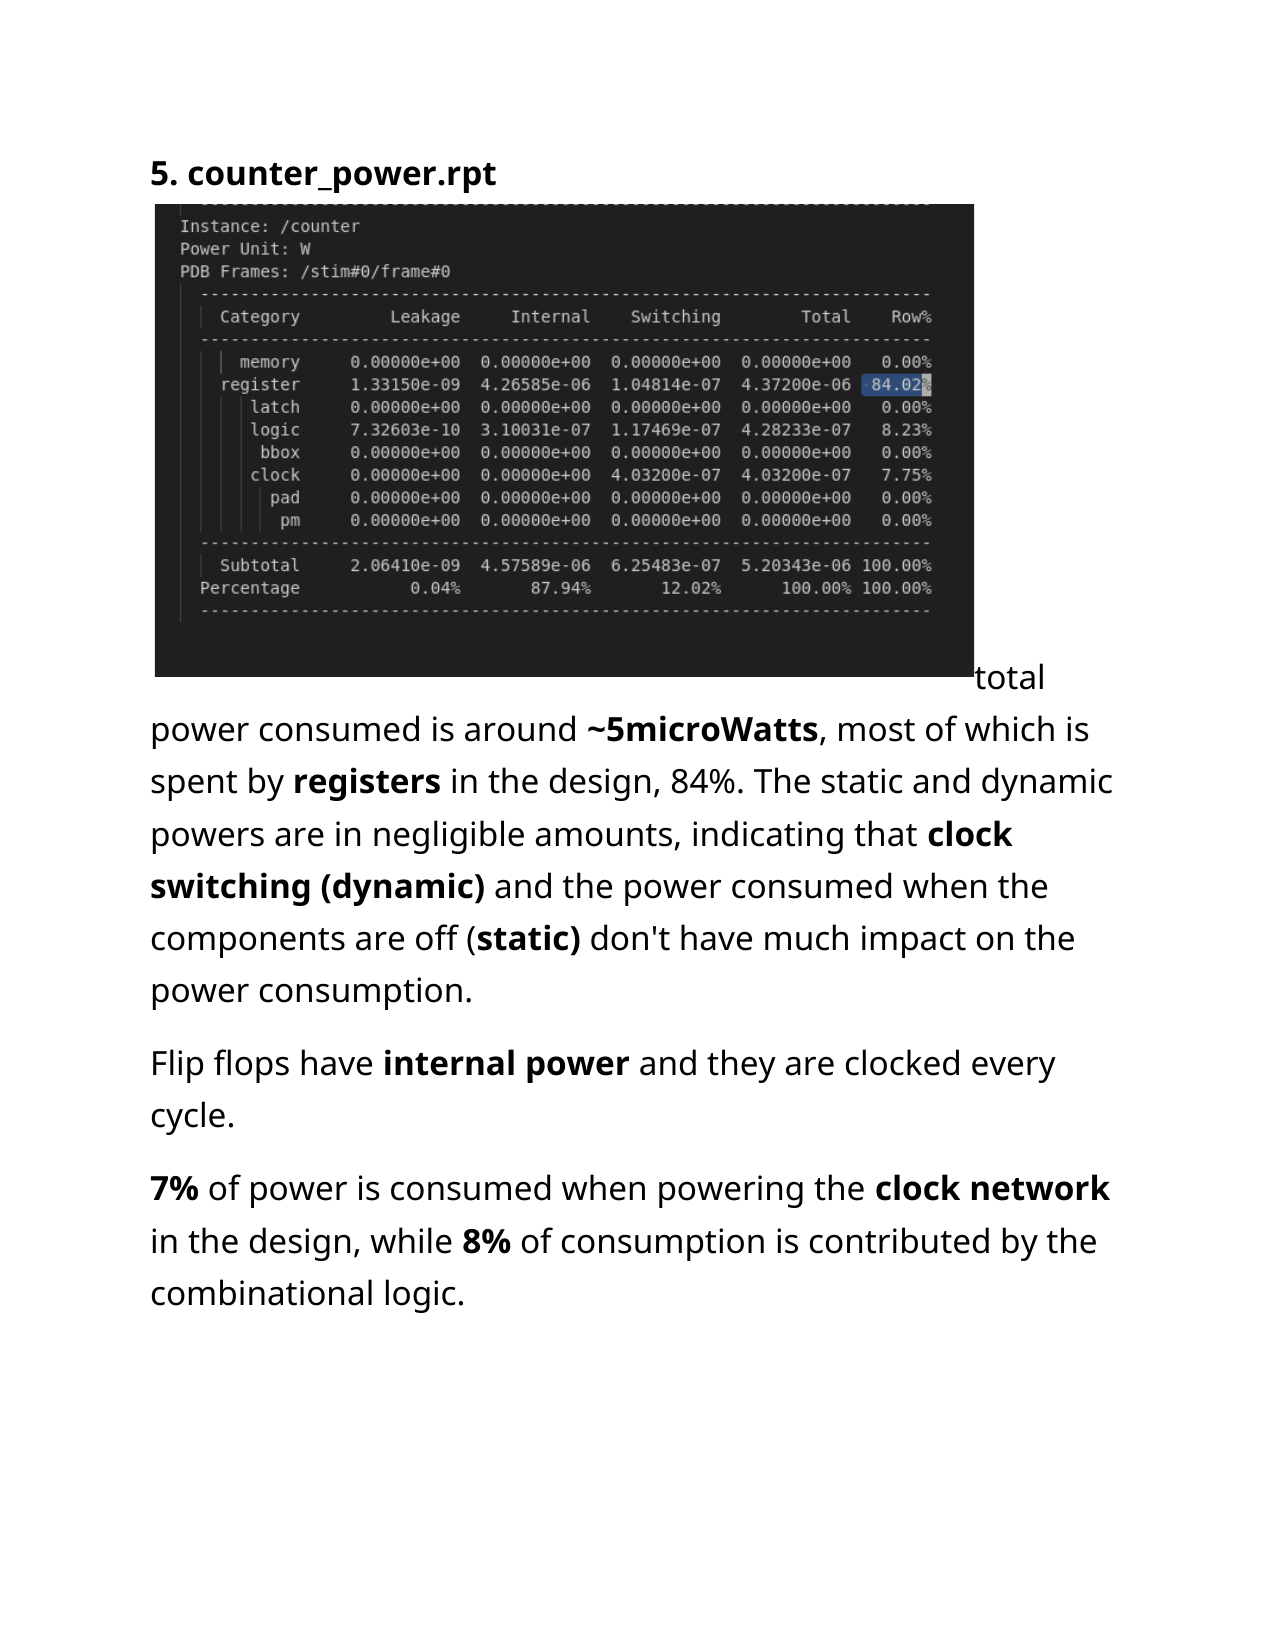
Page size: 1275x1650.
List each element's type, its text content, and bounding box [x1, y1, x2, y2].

text total power consumed is around ~5microWatts, most of which is spent by registers in the design, 84%. The static and dynamic powers are in negligible amounts, indicating that clock switching (dynamic) and the power consumed when the components are off (static) don't have much impact on the power consumption. [150, 654, 1125, 1012]
text Flip flops have internal power and they are clocked every cycle. [150, 1040, 1125, 1138]
picture [154, 204, 710, 677]
text 7% of power is consumed when powering the clock network in the design, while 8% of consumption is contributed by the combinational logic. [150, 1165, 1125, 1315]
text 5. counter_power.rpt [150, 150, 1125, 195]
